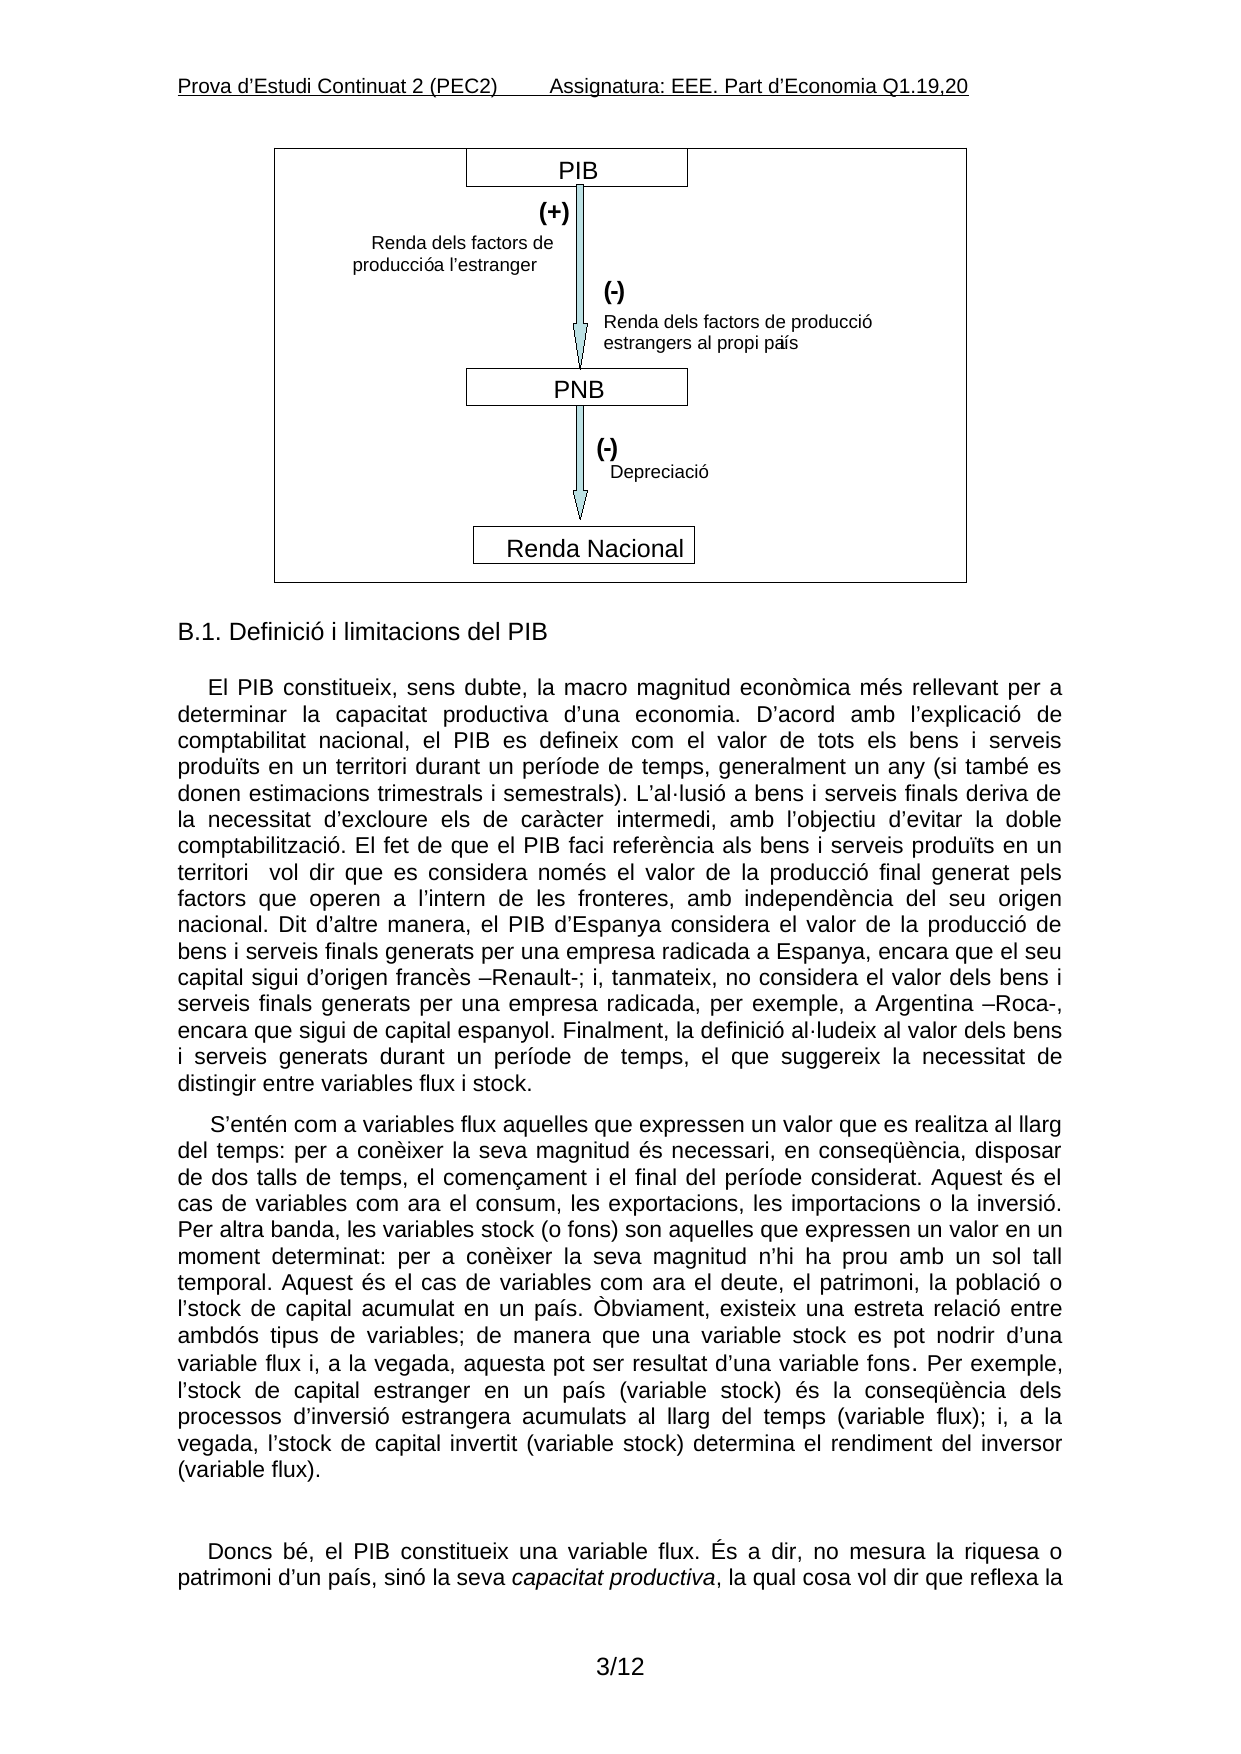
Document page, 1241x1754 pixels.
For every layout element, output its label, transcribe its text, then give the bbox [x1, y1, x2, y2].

text B.1. Definició i limitacions del PIB [177, 617, 1063, 645]
text El PIB constitueix, sens dubte, la macro magnitud econòmica més rellevant per a determinar la capacitat productiva d’una economia. D’acord amb l’explicació de comptabilitat nacional, el PIB es defineix com el valor de tots els bens i serveis produïts en un territori durant un període de temps, generalment un any (si també es donen estimacions trimestrals i semestrals). L’al·lusió a bens i serveis finals deriva de la necessitat d’excloure els de caràcter intermedi, amb l’objectiu d’evitar la doble comptabilització. El fet de que el PIB faci referència als bens i serveis produïts en un territori vol dir que es considera només el valor de la producció final generat pels factors que operen a l’intern de les fronteres, amb independència del seu origen nacional. Dit d’altre manera, el PIB d’Espanya considera el valor de la producció de bens i serveis finals generats per una empresa radicada a Espanya, encara que el seu capital sigui d’origen francès –Renault-; i, tanmateix, no considera el valor dels bens i serveis finals generats per una empresa radicada, per exemple, a Argentina –Roca-, encara que sigui de capital espanyol. Finalment, la definició al·ludeix al valor dels bens i serveis generats durant un període de temps, el que suggereix la necessitat de distingir entre variables flux i stock. [177, 674, 1063, 1096]
text Doncs bé, el PIB constitueix una variable flux. És a dir, no mesura la riquesa o patrimoni d’un país, sinó la seva capacitat productiva, la qual cosa vol dir que reflexa la [177, 1538, 1063, 1591]
table_header [275, 149, 966, 582]
text S’entén com a variables flux aquelles que expressen un valor que es realitza al llarg del temps: per a conèixer la seva magnitud és necessari, en conseqüència, disposar de dos talls de temps, el començament i el final del període considerat. Aquest és el cas de variables com ara el consum, les exportacions, les importacions o la inversió. Per altra banda, les variables stock (o fons) son aquelles que expressen un valor en un moment determinat: per a conèixer la seva magnitud n’hi ha prou amb un sol tall temporal. Aquest és el cas de variables com ara el deute, el patrimoni, la població o l’stock de capital acumulat en un país. Òbviament, existeix una estreta relació entre ambdós tipus de variables; de manera que una variable stock es pot nodrir d’una variable flux i, a la vegada, aquesta pot ser resultat d’una variable fons. Per exemple, l’stock de capital estranger en un país (variable stock) és la conseqüència dels processos d’inversió estrangera acumulats al llarg del temps (variable flux); i, a la vegada, l’stock de capital invertit (variable stock) determina el rendiment del inversor (variable flux). [177, 1111, 1063, 1482]
table_header [467, 369, 687, 405]
table_header [467, 149, 687, 186]
